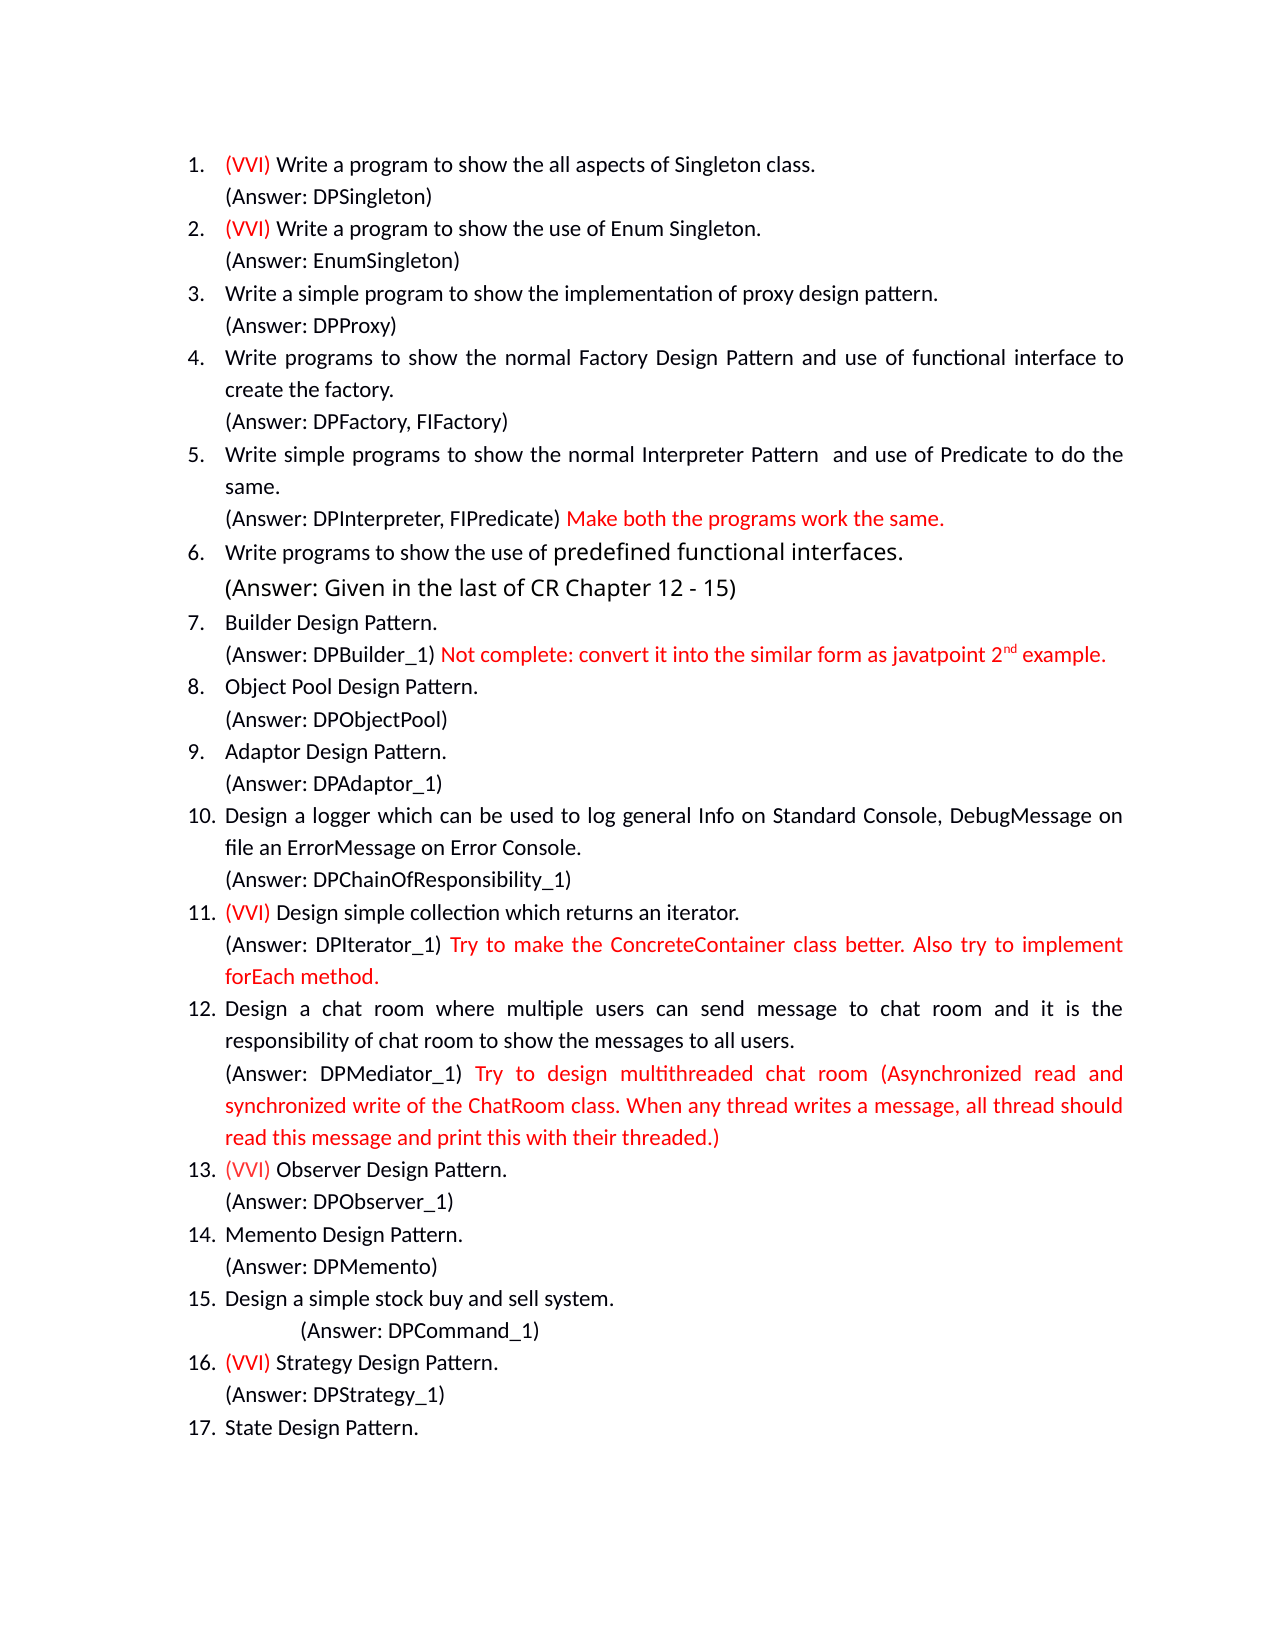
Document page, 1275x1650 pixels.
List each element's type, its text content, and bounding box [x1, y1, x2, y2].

list (Answer: DPMemento) [187, 1252, 1125, 1280]
list Builder Design Pattern. [187, 608, 1125, 636]
list Write simple programs to show the normal Interpreter Pattern and use of Predicate to do the same. [187, 440, 1125, 500]
list Object Pool Design Pattern. [187, 672, 1125, 701]
list Write a simple program to show the implementation of proxy design pattern. [187, 279, 1125, 307]
list (Answer: DPInterpreter, FIPredicate) Make both the programs work the same. [187, 504, 1125, 532]
list Adaptor Design Pattern. [187, 737, 1125, 765]
list (VVI) Strategy Design Pattern. [187, 1348, 1125, 1376]
list (VVI) Write a program to show the use of Enum Singleton. [187, 214, 1125, 242]
list Memento Design Pattern. [187, 1220, 1125, 1248]
list (Answer: DPObjectPool) [225, 705, 1125, 733]
list (Answer: DPMediator_1) Try to design multithreaded chat room (Asynchronized read and synchronized write of the ChatRoom class. When any thread writes a message, all thread should read this message and print this with their threaded.) [225, 1059, 1125, 1151]
list (Answer: DPChainOfResponsibility_1) [225, 866, 1125, 894]
list Design a logger which can be used to log general Info on Standard Console, DebugMessage on file an ErrorMessage on Error Console. [187, 801, 1125, 861]
list (Answer: DPFactory, FIFactory) [187, 407, 1125, 436]
list State Design Pattern. [187, 1413, 1125, 1441]
list (Answer: DPAdaptor_1) [225, 769, 1125, 797]
list Write programs to show the use of predefined functional interfaces. [187, 536, 1125, 567]
list (VVI) Write a program to show the all aspects of Singleton class. [187, 150, 1125, 178]
list (Answer: EnumSingleton) [187, 247, 1125, 274]
list (VVI) Design simple collection which returns an iterator. [187, 898, 1125, 926]
list (Answer: Given in the last of CR Chapter 12 - 15) [187, 572, 1125, 603]
list (Answer: DPCommand_1) [300, 1316, 1125, 1344]
list Design a simple stock buy and sell system. [187, 1284, 1125, 1312]
list (Answer: DPObserver_1) [225, 1187, 1125, 1216]
list (VVI) Observer Design Pattern. [187, 1155, 1125, 1183]
list (Answer: DPIterator_1) Try to make the ConcreteContainer class better. Also try to implement forEach method. [225, 930, 1125, 990]
list Write programs to show the normal Factory Design Pattern and use of functional interface to create the factory. [187, 343, 1125, 403]
list (Answer: DPProxy) [187, 311, 1125, 339]
list (Answer: DPSingleton) [187, 182, 1125, 210]
list (Answer: DPBuilder_1) Not complete: convert it into the similar form as javatpoint 2nd example. [225, 640, 1125, 668]
list Design a chat room where multiple users can send message to chat room and it is the responsibility of chat room to show the messages to all users. [187, 994, 1125, 1054]
list (Answer: DPStrategy_1) [225, 1381, 1125, 1409]
